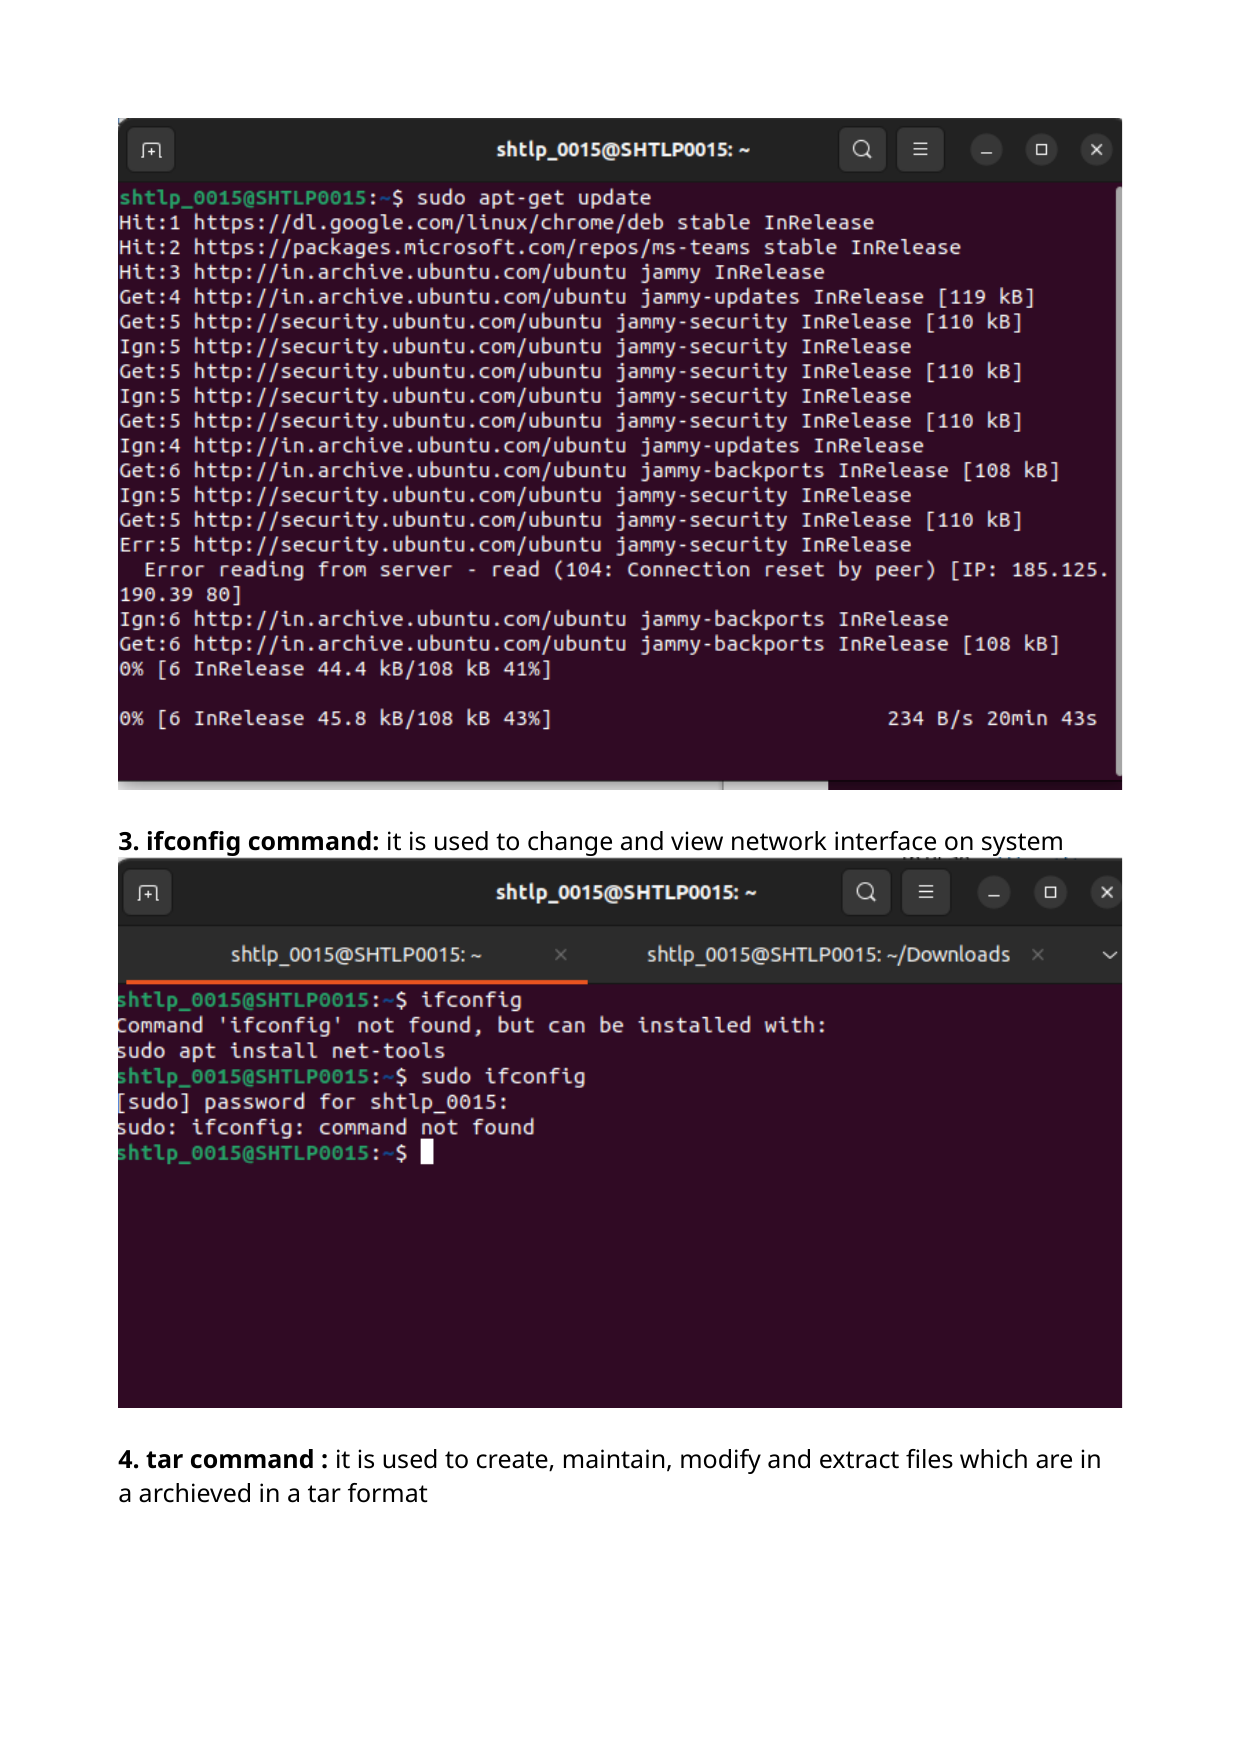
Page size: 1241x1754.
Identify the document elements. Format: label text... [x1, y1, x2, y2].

text 3. ifconfig command: it is used to change and view network interface on system [118, 823, 1122, 857]
text 4. tar command : it is used to create, maintain, modify and extract files which are in a archieved in a tar format [118, 1441, 1122, 1509]
picture [118, 857, 1123, 1408]
picture [118, 118, 1123, 790]
